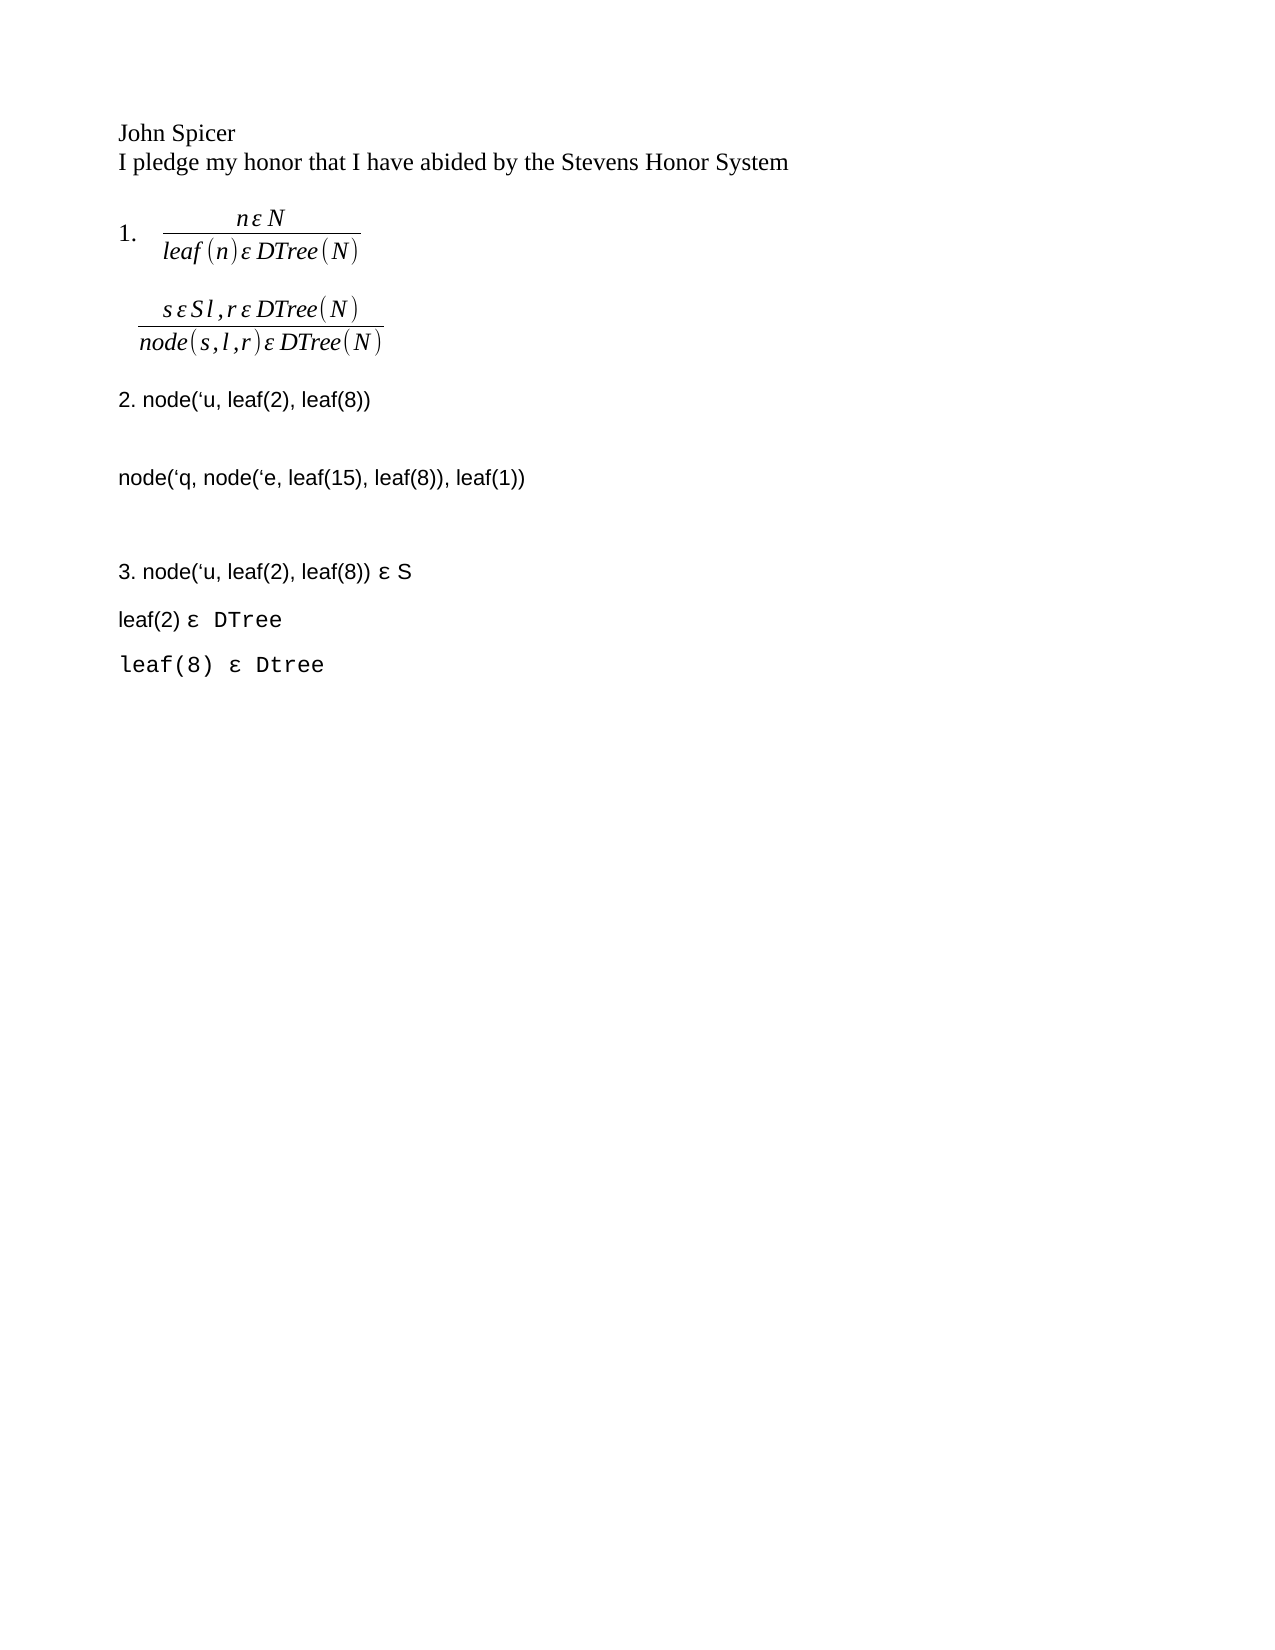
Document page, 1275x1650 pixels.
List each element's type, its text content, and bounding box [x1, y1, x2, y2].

text 1. [118, 204, 1157, 266]
text 3. node(‘u, leaf(2), leaf(8)) ε S [118, 559, 1157, 586]
text I pledge my honor that I have abided by the Stevens Honor System [118, 147, 1157, 176]
text node(‘q, node(‘e, leaf(15), leaf(8)), leaf(1)) [118, 431, 1157, 490]
text John Spicer [118, 118, 1157, 147]
text 2. node(‘u, leaf(2), leaf(8)) [118, 387, 1157, 412]
text leaf(8) ε Dtree [118, 654, 1157, 680]
text leaf(2) ε DTree [118, 606, 1157, 634]
